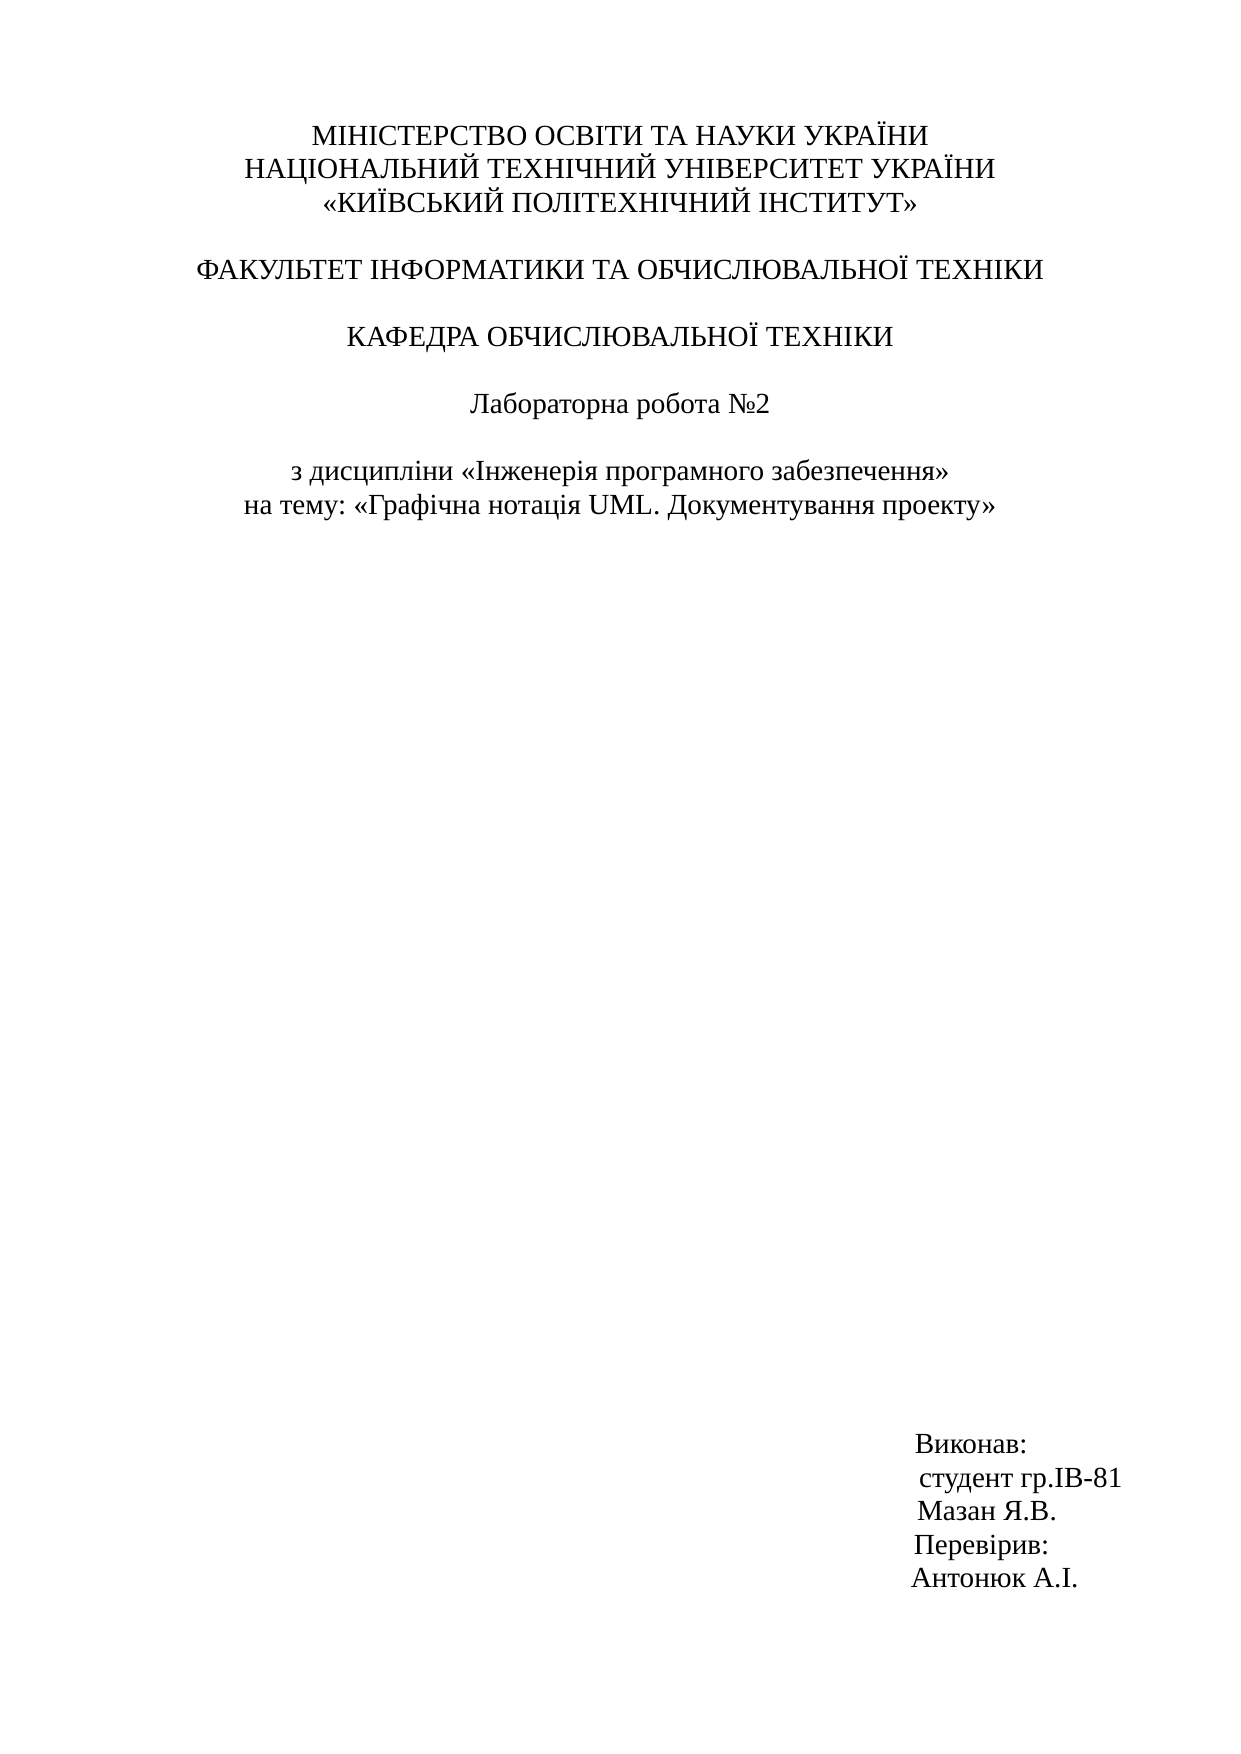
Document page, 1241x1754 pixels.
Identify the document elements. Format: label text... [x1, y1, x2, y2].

text НАЦІОНАЛЬНИЙ ТЕХНІЧНИЙ УНІВЕРСИТЕТ УКРАЇНИ [118, 152, 1122, 185]
text ФАКУЛЬТЕТ ІНФОРМАТИКИ ТА ОБЧИСЛЮВАЛЬНОЇ ТЕХНІКИ [118, 252, 1122, 286]
text Мазан Я.В. [118, 1493, 1122, 1527]
text студент гр.ІВ-81 [118, 1460, 1122, 1493]
text на тему: «Графічна нотація UML. Документування проекту» [118, 487, 1122, 521]
text «КИЇВСЬКИЙ ПОЛІТЕХНІЧНИЙ ІНСТИТУТ» [118, 185, 1122, 219]
text КАФЕДРА ОБЧИСЛЮВАЛЬНОЇ ТЕХНІКИ [118, 319, 1122, 353]
text з дисципліни «Інженерія програмного забезпечення» [118, 453, 1122, 487]
text Перевірив: [118, 1527, 1122, 1560]
text МІНІСТЕРСТВО ОСВІТИ ТА НАУКИ УКРАЇНИ [118, 118, 1122, 152]
text Антонюк А.І. [118, 1560, 1122, 1594]
text Виконав: [118, 1426, 1122, 1460]
text Лабораторна робота №2 [118, 386, 1122, 420]
